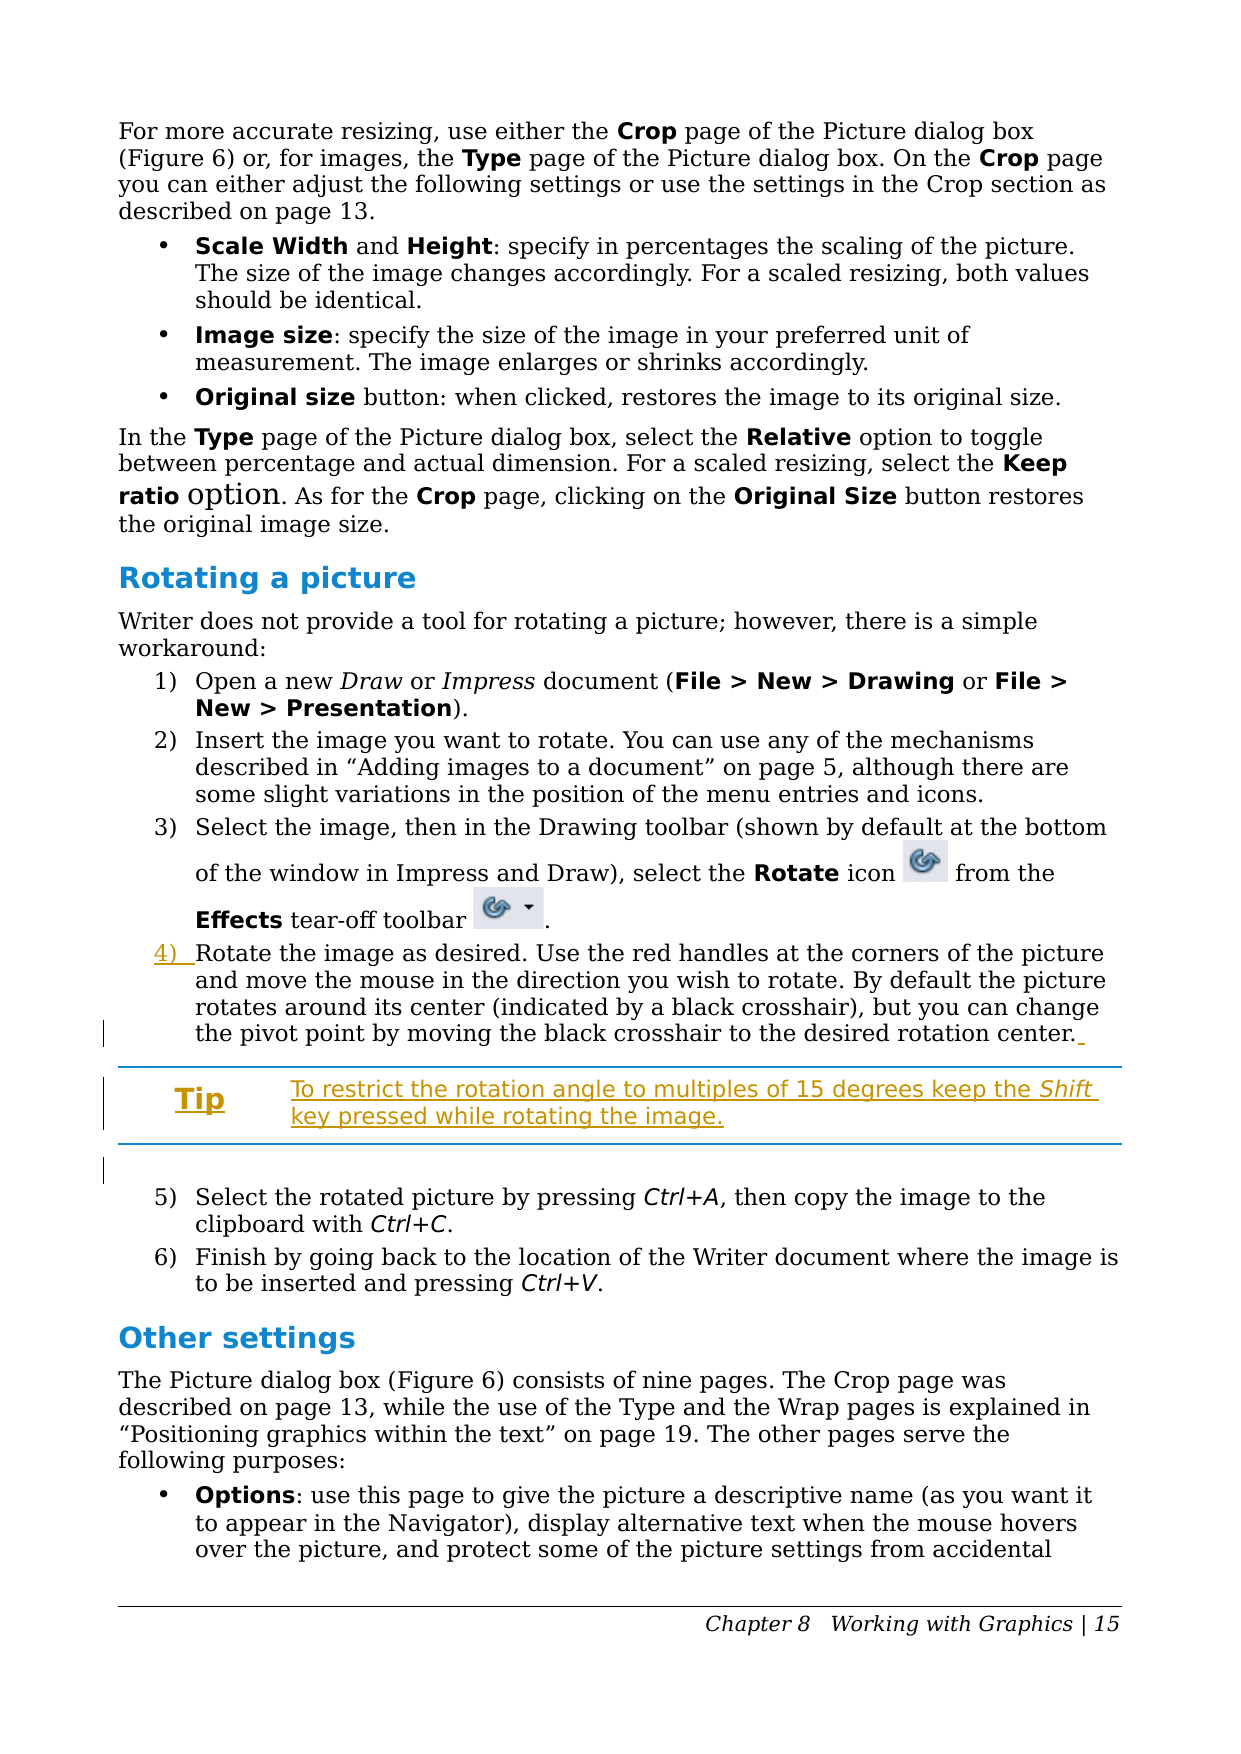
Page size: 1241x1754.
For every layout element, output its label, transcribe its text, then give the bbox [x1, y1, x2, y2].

table_header Tip [118, 1068, 281, 1143]
list Select the rotated picture by pressing Ctrl+A, then copy the image to the clipboard with Ctrl+C. [177, 1184, 1122, 1237]
list Options: use this page to give the picture a descriptive name (as you want it to appear in the Navigator), display alternative text when the mouse hovers over the picture, and protect some of the picture settings from accidental [156, 1481, 1122, 1563]
subtitle Rotating a picture [118, 562, 1122, 596]
picture [473, 887, 544, 929]
list Original size button: when clicked, restores the image to its original size. [156, 382, 1122, 411]
list Select the image, then in the Drawing toolbar (shown by default at the bottom of the window in Impress and Draw), select the Rotate icon from the Effects tear-off toolbar . [177, 814, 1122, 934]
list Finish by going back to the location of the Writer document where the image is to be inserted and pressing Ctrl+V. [177, 1244, 1122, 1297]
list Image size: specify the size of the image in your preferred unit of measurement. The image enlarges or shrinks accordingly. [156, 320, 1122, 376]
list Scale Width and Height: specify in percentages the scaling of the picture. The size of the image changes accordingly. For a scaled resizing, both values should be identical. [156, 231, 1122, 314]
picture [903, 840, 948, 882]
list Rotate the image as desired. Use the red handles at the corners of the picture and move the mouse in the direction you wish to rotate. By default the picture rotates around its center (indicated by a black crosshair), but you can change the pivot point by moving the black crosshair to the desired rotation center. [177, 940, 1122, 1047]
list The Picture dialog box (Figure 6) consists of nine pages. The Crop page was described on page 13, while the use of the Type and the Wrap pages is explained in “Positioning graphics within the text” on page 19. The other pages serve the following purposes: [118, 1368, 1122, 1474]
table_header To restrict the rotation angle to multiples of 15 degrees keep the Shift key pressed while rotating the image. [281, 1068, 1122, 1143]
subtitle Other settings [118, 1321, 1122, 1355]
list Open a new Draw or Impress document (File > New > Drawing or File > New > Presentation). [177, 668, 1122, 721]
list For more accurate resizing, use either the Crop page of the Picture dialog box (Figure 6) or, for images, the Type page of the Picture dialog box. On the Crop page you can either adjust the following settings or use the settings in the Crop section as described on page 13. [118, 118, 1122, 225]
list Writer does not provide a tool for rotating a picture; however, there is a simple workaround: [118, 608, 1122, 662]
list Insert the image you want to rotate. You can use any of the mechanisms described in “Adding images to a document” on page 5, although there are some slight variations in the position of the menu entries and icons. [177, 728, 1122, 808]
text In the Type page of the Picture dialog box, select the Relative option to toggle between percentage and actual dimension. For a scaled resizing, select the Keep ratio option. As for the Crop page, clicking on the Original Size button restores the original image size. [118, 424, 1122, 538]
